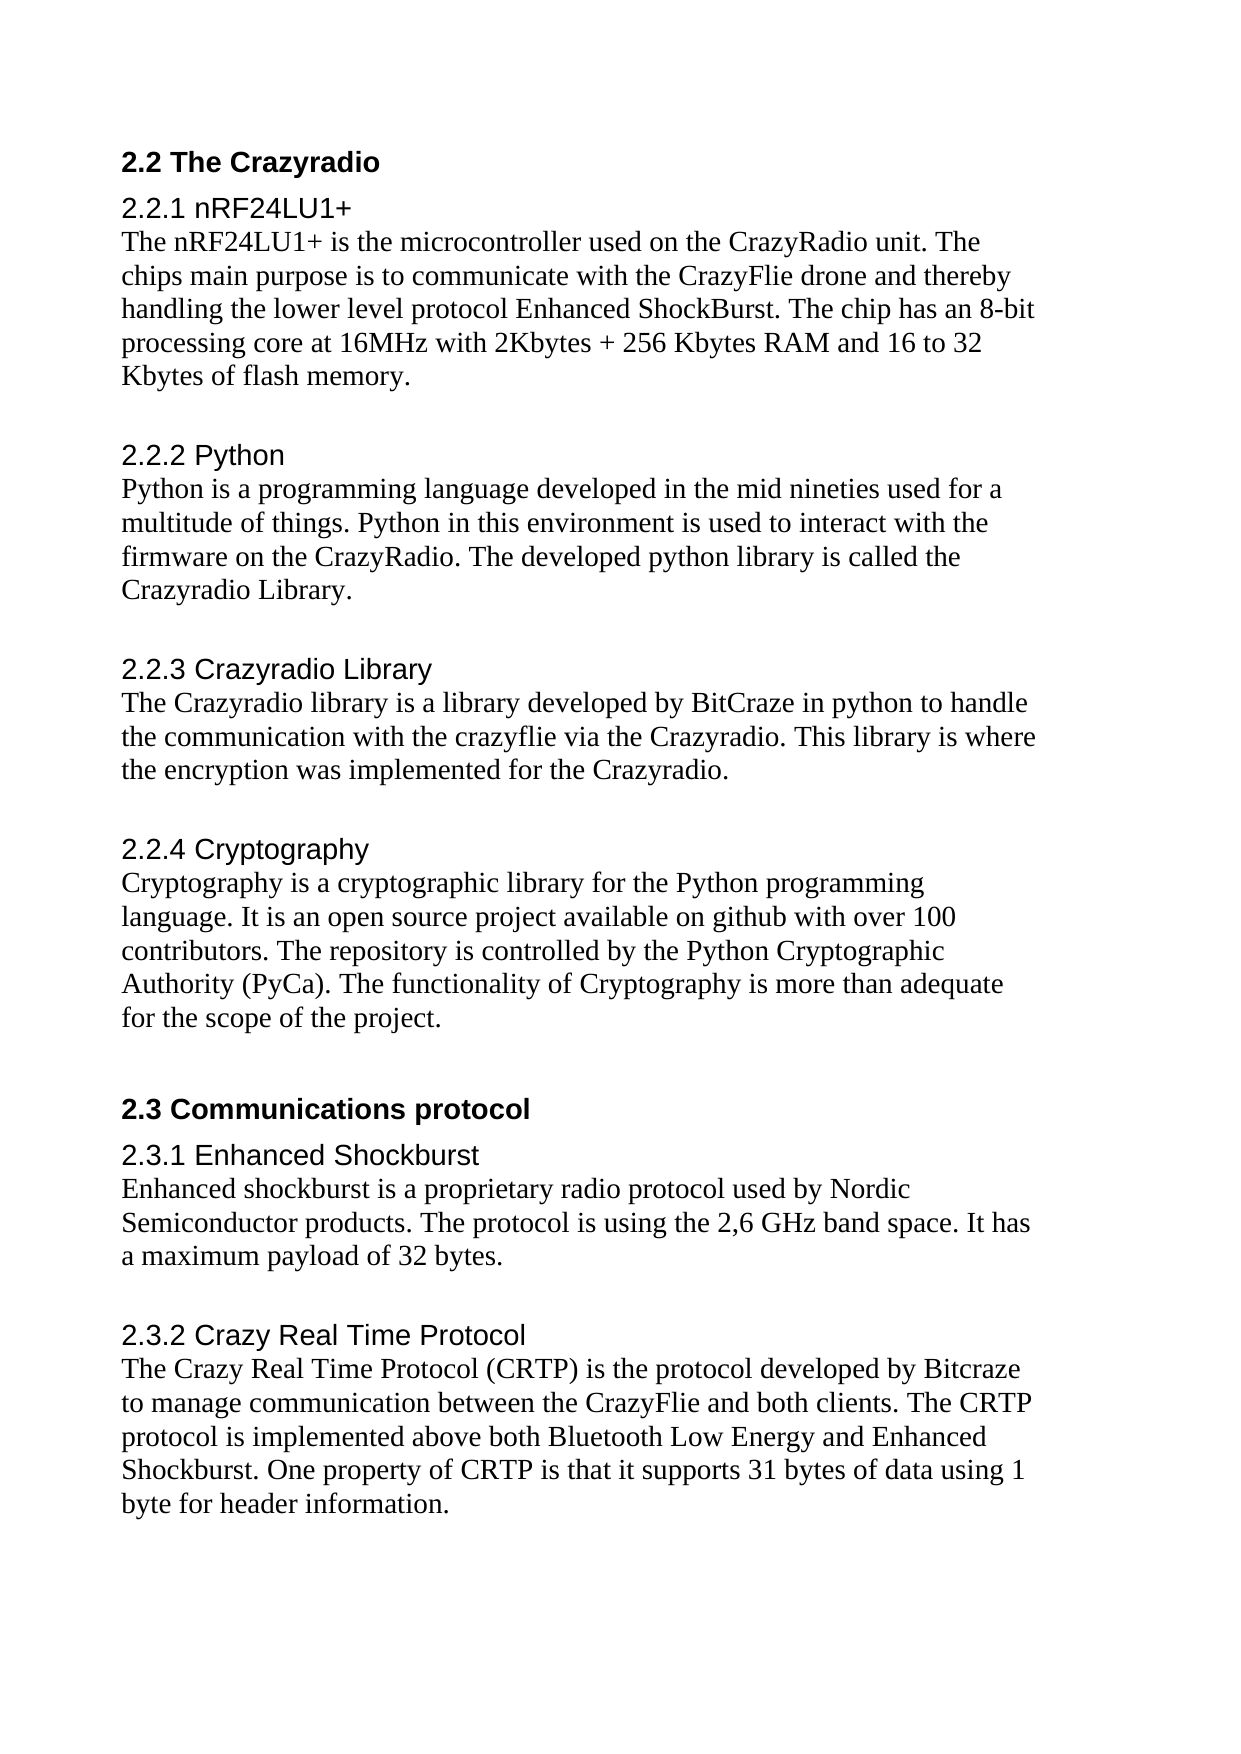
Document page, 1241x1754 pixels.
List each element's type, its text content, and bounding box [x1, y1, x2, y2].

text The Crazy Real Time Protocol (CRTP) is the protocol developed by Bitcraze to manage communication between the CrazyFlie and both clients. The CRTP protocol is implemented above both Bluetooth Low Energy and Enhanced Shockburst. One property of CRTP is that it supports 31 bytes of data using 1 byte for header information. [121, 1352, 1042, 1519]
text Enhanced shockburst is a proprietary radio protocol used by Nordic Semiconductor products. The protocol is using the 2,6 GHz band space. It has a maximum payload of 32 bytes. [121, 1171, 1042, 1272]
subtitle Python [121, 438, 1042, 472]
text The Crazyradio library is a library developed by BitCraze in python to handle the communication with the crazyflie via the Crazyradio. This library is where the encryption was implemented for the Crazyradio. [121, 685, 1042, 786]
text The nRF24LU1+ is the microcontroller used on the CrazyRadio unit. The chips main purpose is to communicate with the CrazyFlie drone and thereby handling the lower level protocol Enhanced ShockBurst. The chip has an 8-bit processing core at 16MHz with 2Kbytes + 256 Kbytes RAM and 16 to 32 Kbytes of flash memory. [121, 224, 1042, 392]
subtitle Cryptography [121, 832, 1042, 866]
subtitle Enhanced Shockburst [121, 1138, 1042, 1171]
text Cryptography is a cryptographic library for the Python programming language. It is an open source project available on github with over 100 contributors. The repository is controlled by the Python Cryptographic Authority (PyCa). The functionality of Cryptography is more than adequate for the scope of the project. [121, 866, 1042, 1033]
subtitle Crazy Real Time Protocol [121, 1318, 1042, 1352]
subtitle The Crazyradio [121, 145, 1042, 178]
subtitle Communications protocol [121, 1092, 1042, 1125]
text Python is a programming language developed in the mid nineties used for a multitude of things. Python in this environment is used to interact with the firmware on the CrazyRadio. The developed python library is called the Crazyradio Library. [121, 472, 1042, 606]
subtitle nRF24LU1+ [121, 191, 1042, 224]
subtitle Crazyradio Library [121, 652, 1042, 685]
